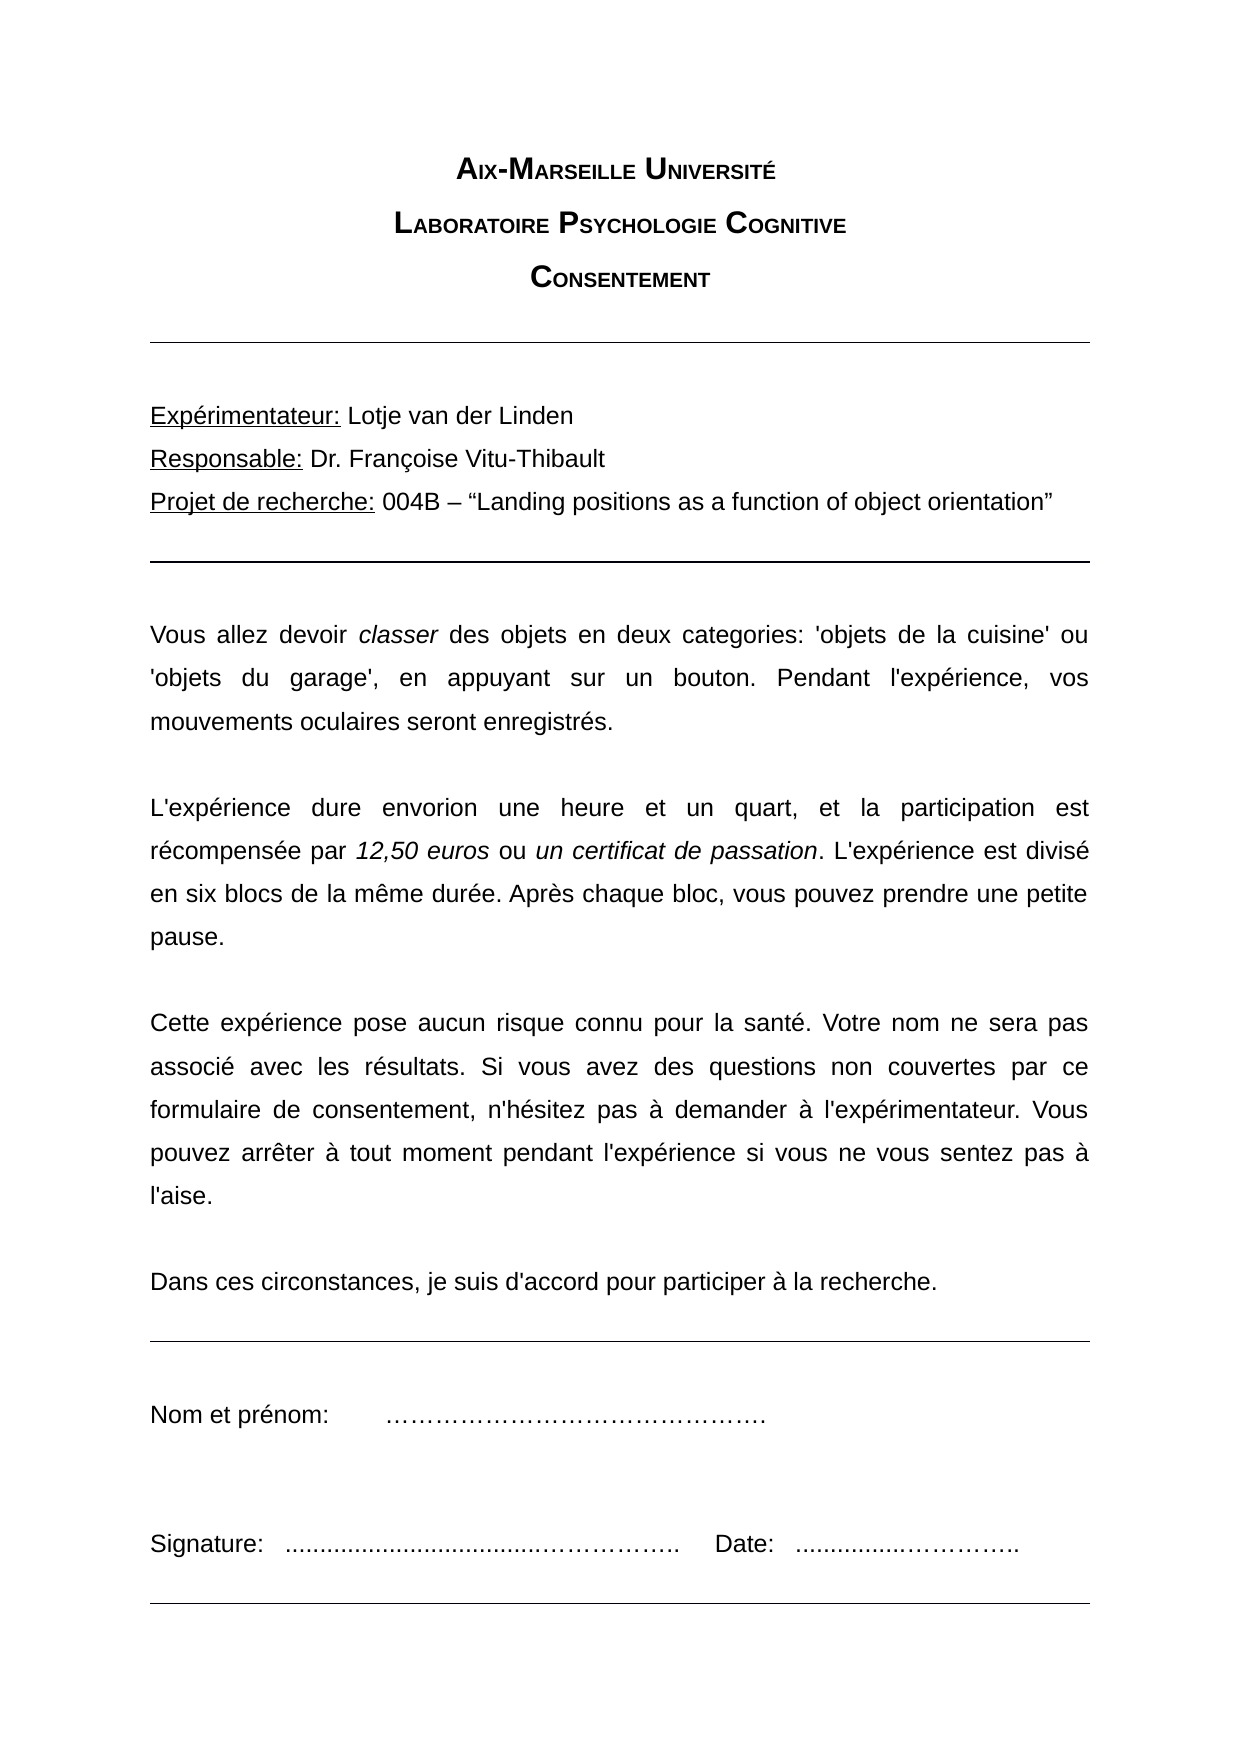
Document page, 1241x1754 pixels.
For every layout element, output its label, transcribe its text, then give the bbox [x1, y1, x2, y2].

text L'expérience dure envorion une heure et un quart, et la participation est récompensée par 12,50 euros ou un certificat de passation. L'expérience est divisé en six blocs de la même durée. Après chaque bloc, vous pouvez prendre une petite pause. [150, 793, 1090, 951]
text Expérimentateur: Lotje van der Linden [150, 401, 1090, 430]
text Aix-Marseille Université [150, 150, 1090, 186]
text Nom et prénom: ………………………………………. [150, 1399, 1090, 1428]
text Projet de recherche: 004B – “Landing positions as a function of object orientation” [150, 487, 1090, 516]
text Signature: .....................................…………….. Date: ................………….. [150, 1529, 1090, 1558]
text Responsable: Dr. Françoise Vitu-Thibault [150, 444, 1090, 473]
text Vous allez devoir classer des objets en deux categories: 'objets de la cuisine' ou 'objets du garage', en appuyant sur un bouton. Pendant l'expérience, vos mouvements oculaires seront enregistrés. [150, 620, 1090, 735]
text Laboratoire Psychologie Cognitive [150, 204, 1090, 240]
text Consentement [150, 258, 1090, 294]
text Cette expérience pose aucun risque connu pour la santé. Votre nom ne sera pas associé avec les résultats. Si vous avez des questions non couvertes par ce formulaire de consentement, n'hésitez pas à demander à l'expérimentateur. Vous pouvez arrêter à tout moment pendant l'expérience si vous ne vous sentez pas à l'aise. [150, 1008, 1090, 1209]
text Dans ces circonstances, je suis d'accord pour participer à la recherche. [150, 1267, 1090, 1296]
